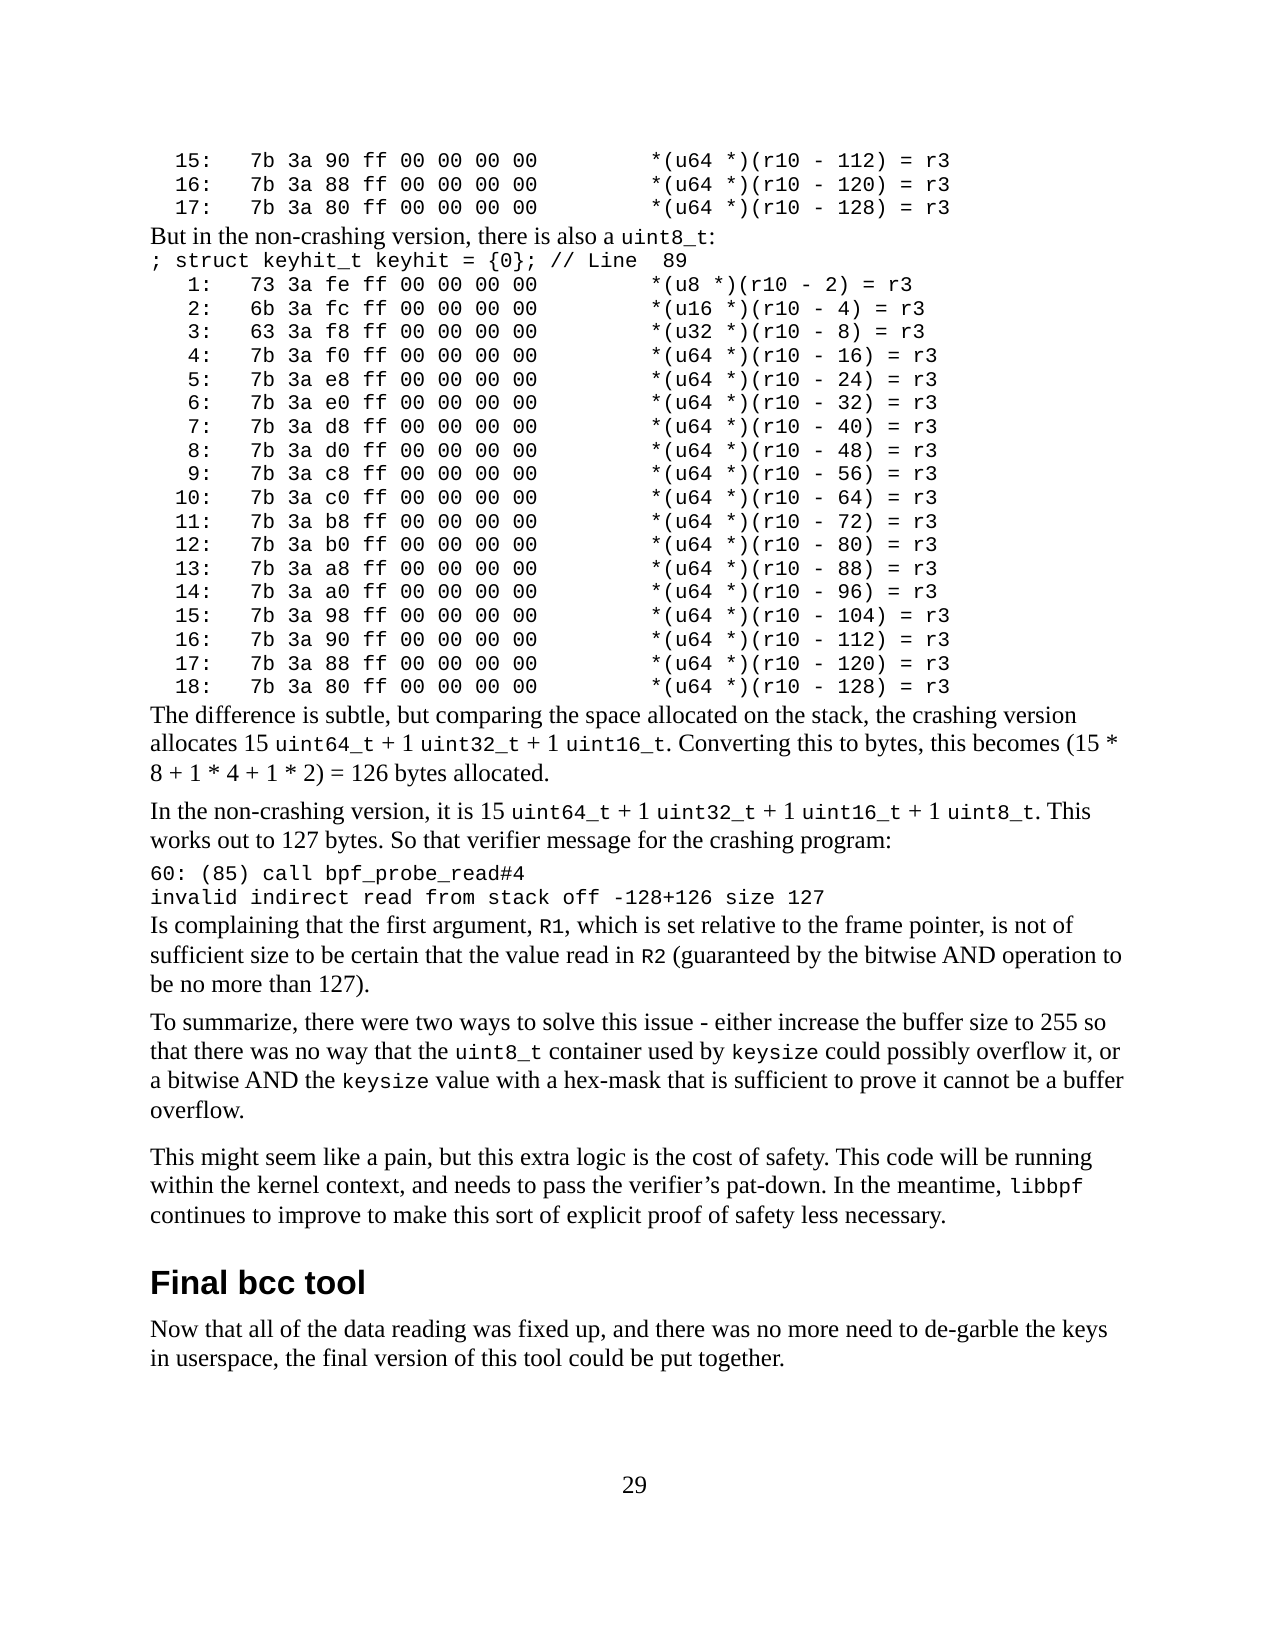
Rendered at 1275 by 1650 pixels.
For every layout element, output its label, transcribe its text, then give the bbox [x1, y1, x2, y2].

text 7: 7b 3a d8 ff 00 00 00 00 *(u64 *)(r10 - 40) = r3 [150, 416, 1125, 440]
text Now that all of the data reading was fixed up, and there was no more need to de-garble the keys in userspace, the final version of this tool could be put together. [150, 1314, 1125, 1372]
text 8: 7b 3a d0 ff 00 00 00 00 *(u64 *)(r10 - 48) = r3 [150, 440, 1125, 463]
text 15: 7b 3a 90 ff 00 00 00 00 *(u64 *)(r10 - 112) = r3 [150, 150, 1125, 174]
text 60: (85) call bpf_probe_read#4 [150, 863, 1125, 887]
text 4: 7b 3a f0 ff 00 00 00 00 *(u64 *)(r10 - 16) = r3 [150, 345, 1125, 369]
text invalid indirect read from stack off -128+126 size 127 [150, 887, 1125, 910]
subtitle Final bcc tool [150, 1263, 1125, 1302]
text 12: 7b 3a b0 ff 00 00 00 00 *(u64 *)(r10 - 80) = r3 [150, 534, 1125, 558]
text 2: 6b 3a fc ff 00 00 00 00 *(u16 *)(r10 - 4) = r3 [150, 298, 1125, 321]
text This might seem like a pain, but this extra logic is the cost of safety. This code will be running within the kernel context, and needs to pass the verifier’s pat-down. In the meantime, libbpf continues to improve to make this sort of explicit proof of safety less necessary. [150, 1142, 1125, 1229]
text 9: 7b 3a c8 ff 00 00 00 00 *(u64 *)(r10 - 56) = r3 [150, 463, 1125, 487]
text Is complaining that the first argument, R1, which is set relative to the frame pointer, is not of sufficient size to be certain that the value read in R2 (guaranteed by the bitwise AND operation to be no more than 127). [150, 910, 1125, 998]
text 10: 7b 3a c0 ff 00 00 00 00 *(u64 *)(r10 - 64) = r3 [150, 487, 1125, 511]
text 17: 7b 3a 80 ff 00 00 00 00 *(u64 *)(r10 - 128) = r3 [150, 197, 1125, 221]
text 1: 73 3a fe ff 00 00 00 00 *(u8 *)(r10 - 2) = r3 [150, 274, 1125, 298]
text 6: 7b 3a e0 ff 00 00 00 00 *(u64 *)(r10 - 32) = r3 [150, 392, 1125, 416]
text But in the non-crashing version, there is also a uint8_t: [150, 221, 1125, 251]
text 5: 7b 3a e8 ff 00 00 00 00 *(u64 *)(r10 - 24) = r3 [150, 369, 1125, 392]
text 11: 7b 3a b8 ff 00 00 00 00 *(u64 *)(r10 - 72) = r3 [150, 511, 1125, 534]
text 14: 7b 3a a0 ff 00 00 00 00 *(u64 *)(r10 - 96) = r3 [150, 582, 1125, 605]
text To summarize, there were two ways to solve this issue - either increase the buffer size to 255 so that there was no way that the uint8_t container used by keysize could possibly overflow it, or a bitwise AND the keysize value with a hex-mask that is sufficient to prove it cannot be a buffer overflow. [150, 1007, 1125, 1124]
text 15: 7b 3a 98 ff 00 00 00 00 *(u64 *)(r10 - 104) = r3 [150, 605, 1125, 629]
text 16: 7b 3a 88 ff 00 00 00 00 *(u64 *)(r10 - 120) = r3 [150, 174, 1125, 197]
text 17: 7b 3a 88 ff 00 00 00 00 *(u64 *)(r10 - 120) = r3 [150, 652, 1125, 676]
text The difference is subtle, but comparing the space allocated on the stack, the crashing version allocates 15 uint64_t + 1 uint32_t + 1 uint16_t. Converting this to bytes, this becomes (15 * 8 + 1 * 4 + 1 * 2) = 126 bytes allocated. [150, 700, 1125, 787]
text 16: 7b 3a 90 ff 00 00 00 00 *(u64 *)(r10 - 112) = r3 [150, 629, 1125, 652]
text 13: 7b 3a a8 ff 00 00 00 00 *(u64 *)(r10 - 88) = r3 [150, 558, 1125, 582]
text In the non-crashing version, it is 15 uint64_t + 1 uint32_t + 1 uint16_t + 1 uint8_t. This works out to 127 bytes. So that verifier message for the crashing program: [150, 796, 1125, 854]
text ; struct keyhit_t keyhit = {0}; // Line 89 [150, 251, 1125, 274]
text 18: 7b 3a 80 ff 00 00 00 00 *(u64 *)(r10 - 128) = r3 [150, 676, 1125, 700]
text 3: 63 3a f8 ff 00 00 00 00 *(u32 *)(r10 - 8) = r3 [150, 321, 1125, 345]
